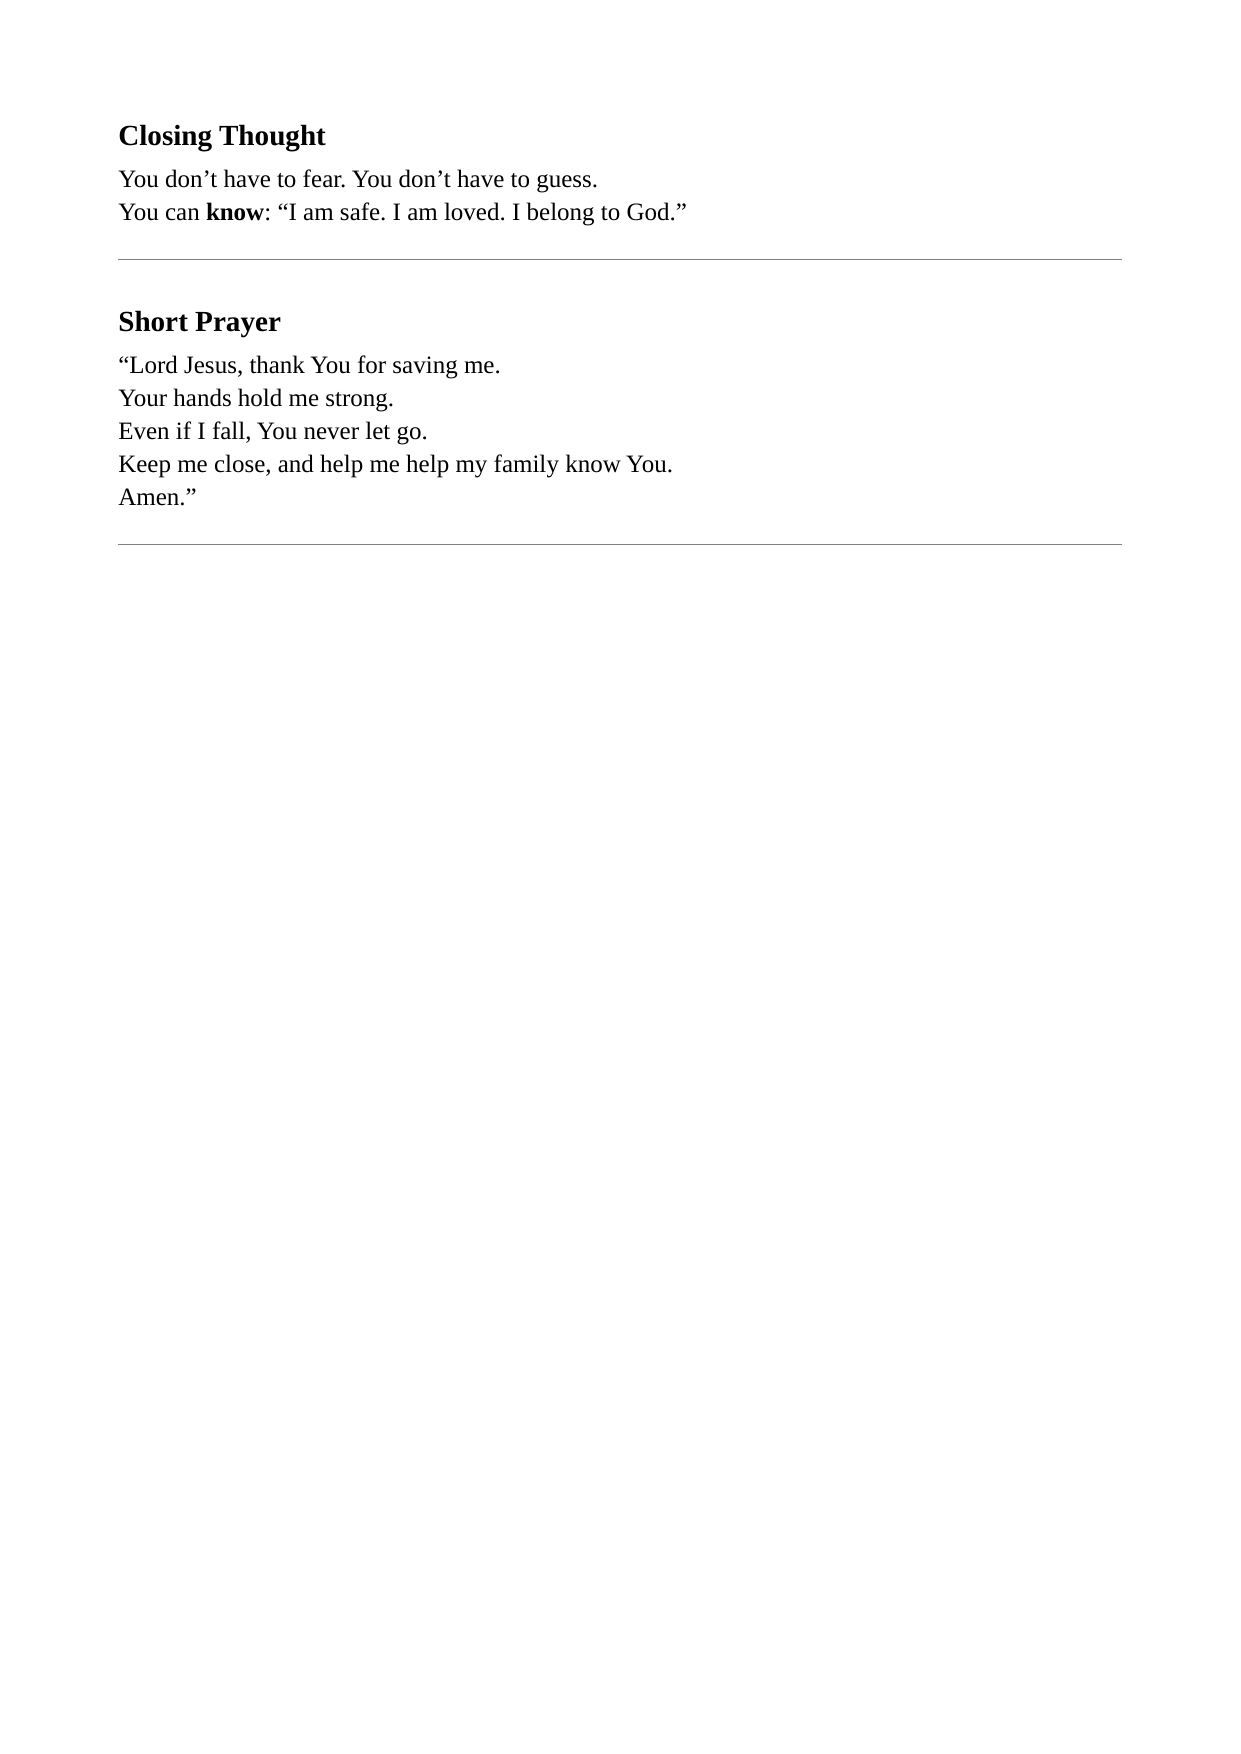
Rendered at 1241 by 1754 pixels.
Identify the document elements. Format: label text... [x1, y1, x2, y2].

text You don’t have to fear. You don’t have to guess. You can know: “I am safe. I am loved. I belong to God.” [118, 164, 1122, 226]
text “Lord Jesus, thank You for saving me. Your hands hold me strong. Even if I fall, You never let go. Keep me close, and help me help my family know You. Amen.” [118, 350, 1122, 511]
subtitle Closing Thought [118, 118, 1122, 152]
subtitle Short Prayer [118, 304, 1122, 337]
